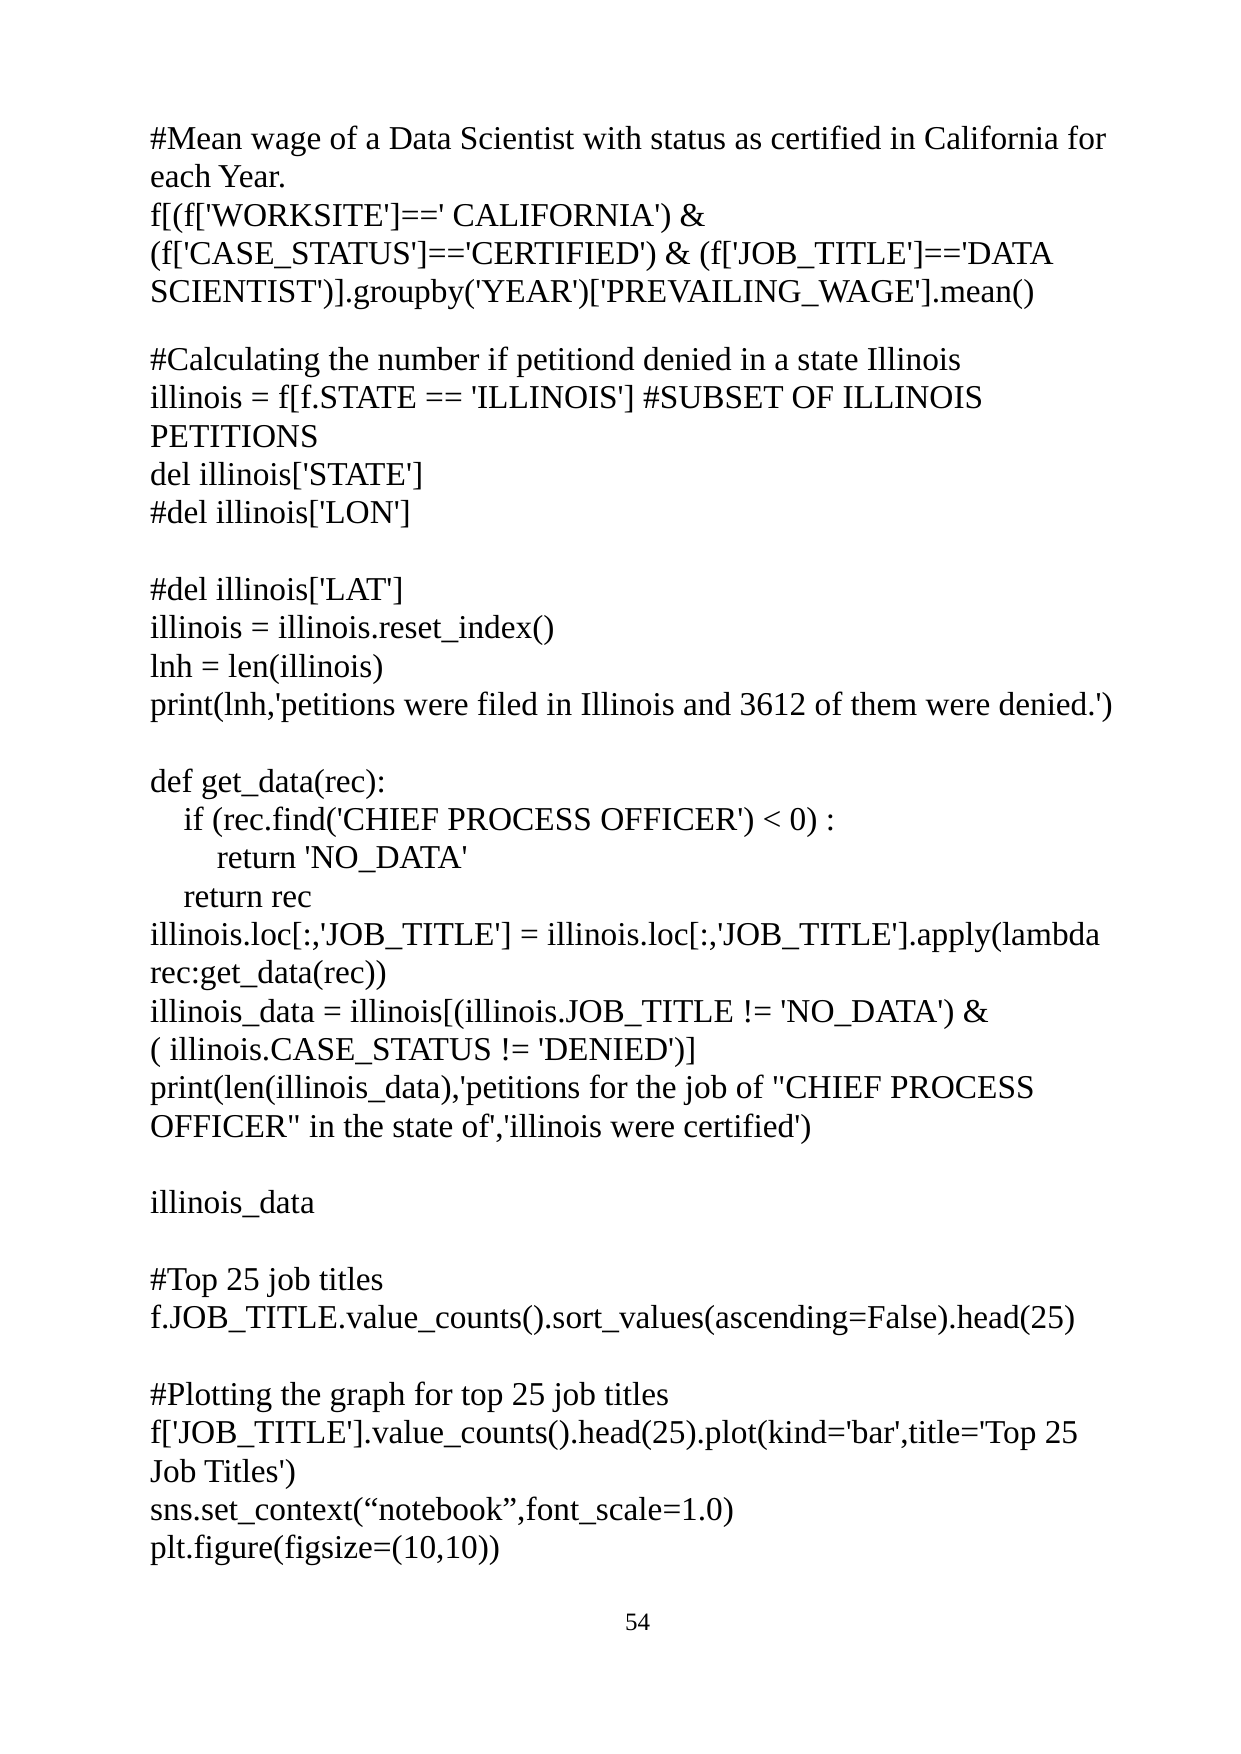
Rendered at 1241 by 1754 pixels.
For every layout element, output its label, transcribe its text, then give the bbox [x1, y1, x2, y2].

text f[(f['WORKSITE']==' CALIFORNIA') & (f['CASE_STATUS']=='CERTIFIED') & (f['JOB_TITLE']=='DATA SCIENTIST')].groupby('YEAR')['PREVAILING_WAGE'].mean() [150, 195, 1125, 310]
text illinois.loc[:,'JOB_TITLE'] = illinois.loc[:,'JOB_TITLE'].apply(lambda rec:get_data(rec)) [150, 914, 1125, 991]
text #del illinois['LAT'] [150, 569, 1125, 608]
text sns.set_context(“notebook”,font_scale=1.0) [150, 1489, 1125, 1528]
text f['JOB_TITLE'].value_counts().head(25).plot(kind='bar',title='Top 25 Job Titles') [150, 1413, 1125, 1489]
text illinois = f[f.STATE == 'ILLINOIS'] #SUBSET OF ILLINOIS PETITIONS [150, 378, 1125, 454]
text plt.figure(figsize=(10,10)) [150, 1528, 1125, 1566]
text #Top 25 job titles [150, 1259, 1125, 1298]
text print(lnh,'petitions were filed in Illinois and 3612 of them were denied.') [150, 684, 1125, 723]
text print(len(illinois_data),'petitions for the job of "CHIEF PROCESS OFFICER" in the state of','illinois were certified') [150, 1068, 1125, 1144]
text if (rec.find('CHIEF PROCESS OFFICER') < 0) : [150, 799, 1125, 838]
text illinois_data = illinois[(illinois.JOB_TITLE != 'NO_DATA') & ( illinois.CASE_STATUS != 'DENIED')] [150, 991, 1125, 1068]
text #Calculating the number if petitiond denied in a state Illinois [150, 339, 1125, 378]
text return 'NO_DATA' [150, 838, 1125, 876]
text def get_data(rec): [150, 761, 1125, 799]
text illinois = illinois.reset_index() [150, 608, 1125, 646]
text illinois_data [150, 1183, 1125, 1221]
text lnh = len(illinois) [150, 646, 1125, 684]
text #Mean wage of a Data Scientist with status as certified in California for each Year. [150, 118, 1125, 195]
text del illinois['STATE'] [150, 454, 1125, 493]
text return rec [150, 876, 1125, 914]
text #del illinois['LON'] [150, 493, 1125, 531]
text f.JOB_TITLE.value_counts().sort_values(ascending=False).head(25) [150, 1298, 1125, 1336]
text #Plotting the graph for top 25 job titles [150, 1374, 1125, 1413]
